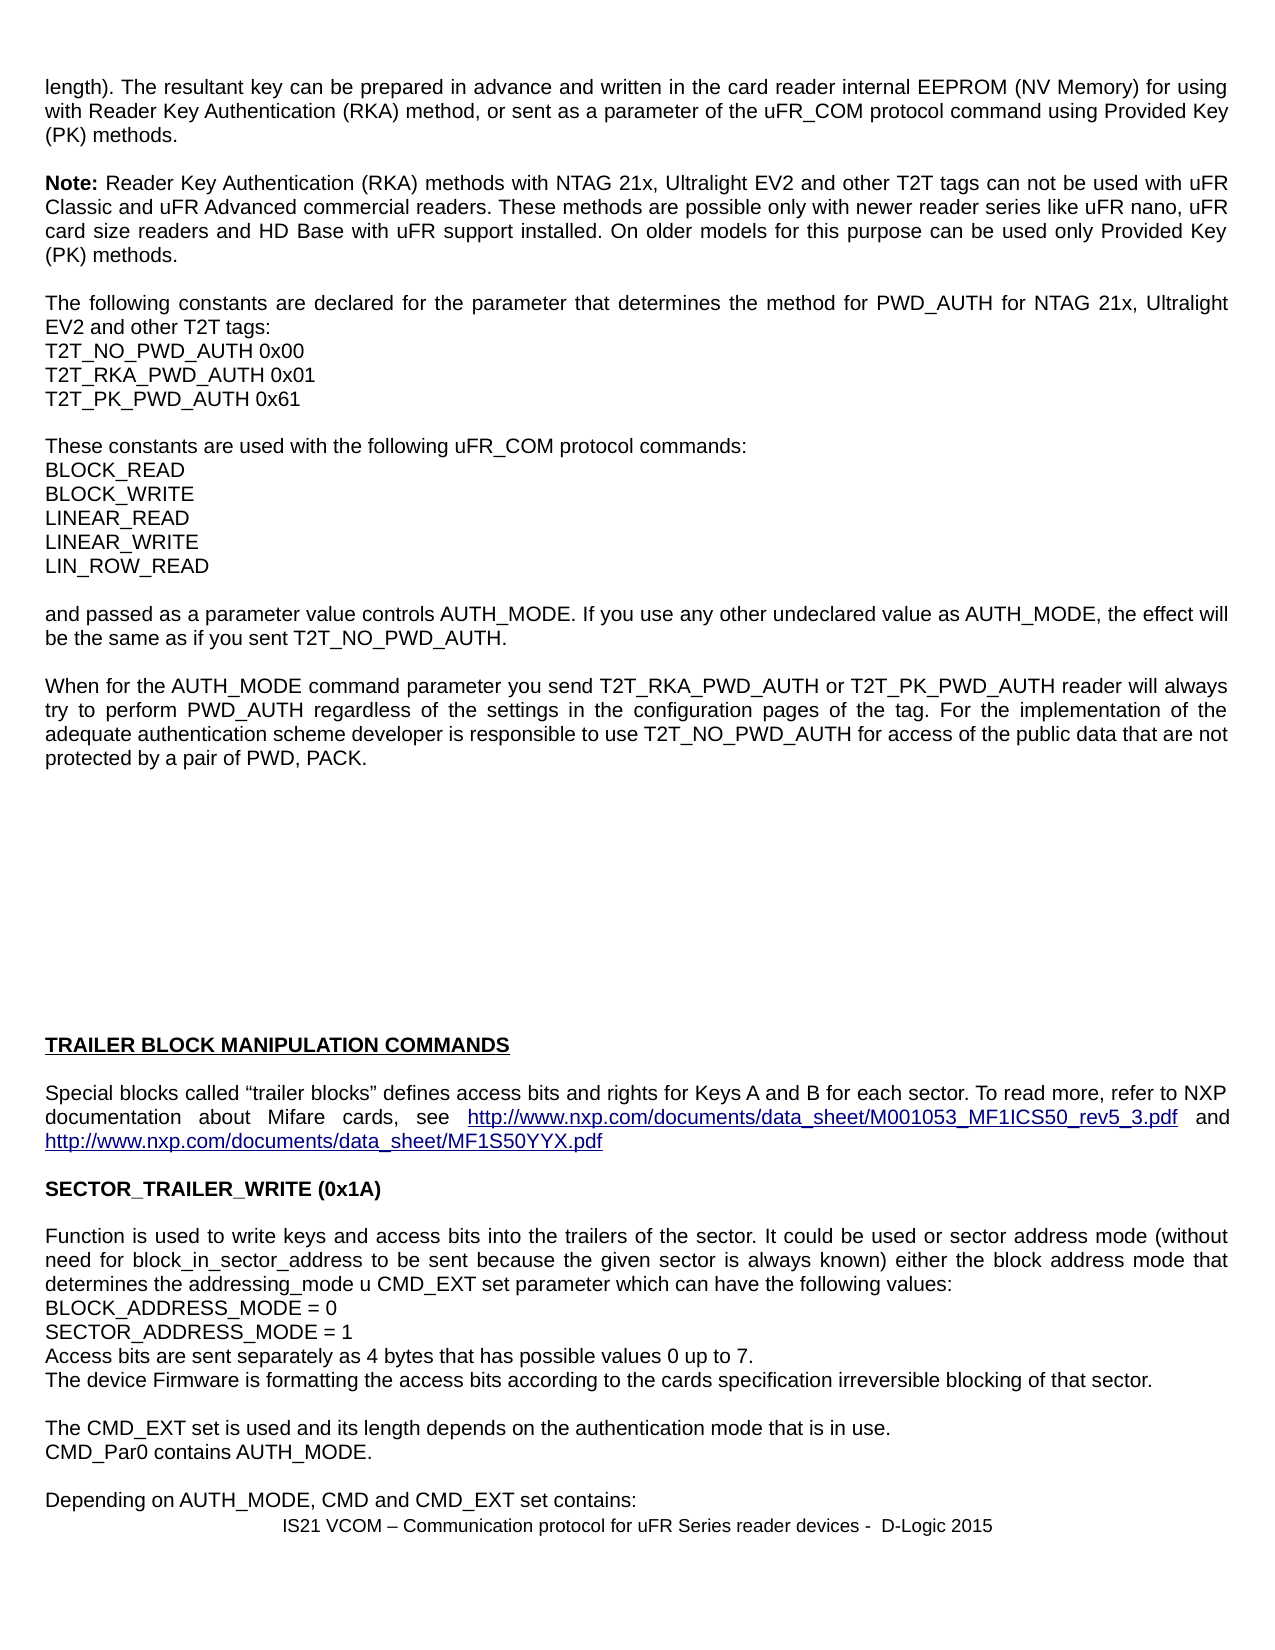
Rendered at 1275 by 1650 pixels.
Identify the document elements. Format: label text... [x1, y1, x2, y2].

text LIN_ROW_READ [45, 554, 1230, 578]
text TRAILER BLOCK MANIPULATION COMMANDS [45, 1033, 1230, 1057]
text CMD_Par0 contains AUTH_MODE. [45, 1440, 1230, 1464]
text LINEAR_WRITE [45, 530, 1230, 554]
text BLOCK_ADDRESS_MODE = 0 [45, 1296, 1230, 1320]
text The device Firmware is formatting the access bits according to the cards specification irreversible blocking of that sector. [45, 1368, 1230, 1392]
text length). The resultant key can be prepared in advance and written in the card reader internal EEPROM (NV Memory) for using with Reader Key Authentication (RKA) method, or sent as a parameter of the uFR_COM protocol command using Provided Key (PK) methods. [45, 75, 1230, 147]
text When for the AUTH_MODE command parameter you send T2T_RKA_PWD_AUTH or T2T_PK_PWD_AUTH reader will always try to perform PWD_AUTH regardless of the settings in the configuration pages of the tag. For the implementation of the adequate authentication scheme developer is responsible to use T2T_NO_PWD_AUTH for access of the public data that are not protected by a pair of PWD, PACK. [45, 674, 1230, 770]
text Special blocks called “trailer blocks” defines access bits and rights for Keys A and B for each sector. To read more, refer to NXP documentation about Mifare cards, see http://www.nxp.com/documents/data_sheet/M001053_MF1ICS50_rev5_3.pdf and http://www.nxp.com/documents/data_sheet/MF1S50YYX.pdf [45, 1081, 1230, 1153]
text Function is used to write keys and access bits into the trailers of the sector. It could be used or sector address mode (without need for block_in_sector_address to be sent because the given sector is always known) either the block address mode that determines the addressing_mode u CMD_EXT set parameter which can have the following values: [45, 1224, 1230, 1296]
text Access bits are sent separately as 4 bytes that has possible values 0 up to 7. [45, 1344, 1230, 1368]
text T2T_PK_PWD_AUTH 0x61 [45, 386, 1230, 410]
text These constants are used with the following uFR_COM protocol commands: [45, 434, 1230, 458]
text BLOCK_WRITE [45, 482, 1230, 506]
text T2T_RKA_PWD_AUTH 0x01 [45, 362, 1230, 386]
text Note: Reader Key Authentication (RKA) methods with NTAG 21x, Ultralight EV2 and other T2T tags can not be used with uFR Classic and uFR Advanced commercial readers. These methods are possible only with newer reader series like uFR nano, uFR card size readers and HD Base with uFR support installed. On older models for this purpose can be used only Provided Key (PK) methods. [45, 171, 1230, 267]
text BLOCK_READ [45, 458, 1230, 482]
text SECTOR_TRAILER_WRITE (0x1A) [45, 1176, 1230, 1200]
text The CMD_EXT set is used and its length depends on the authentication mode that is in use. [45, 1416, 1230, 1440]
text LINEAR_READ [45, 506, 1230, 530]
text SECTOR_ADDRESS_MODE = 1 [45, 1320, 1230, 1344]
text and passed as a parameter value controls AUTH_MODE. If you use any other undeclared value as AUTH_MODE, the effect will be the same as if you sent T2T_NO_PWD_AUTH. [45, 602, 1230, 650]
text The following constants are declared for the parameter that determines the method for PWD_AUTH for NTAG 21x, Ultralight EV2 and other T2T tags: [45, 291, 1230, 338]
text T2T_NO_PWD_AUTH 0x00 [45, 338, 1230, 362]
text Depending on AUTH_MODE, CMD and CMD_EXT set contains: [45, 1488, 1230, 1512]
